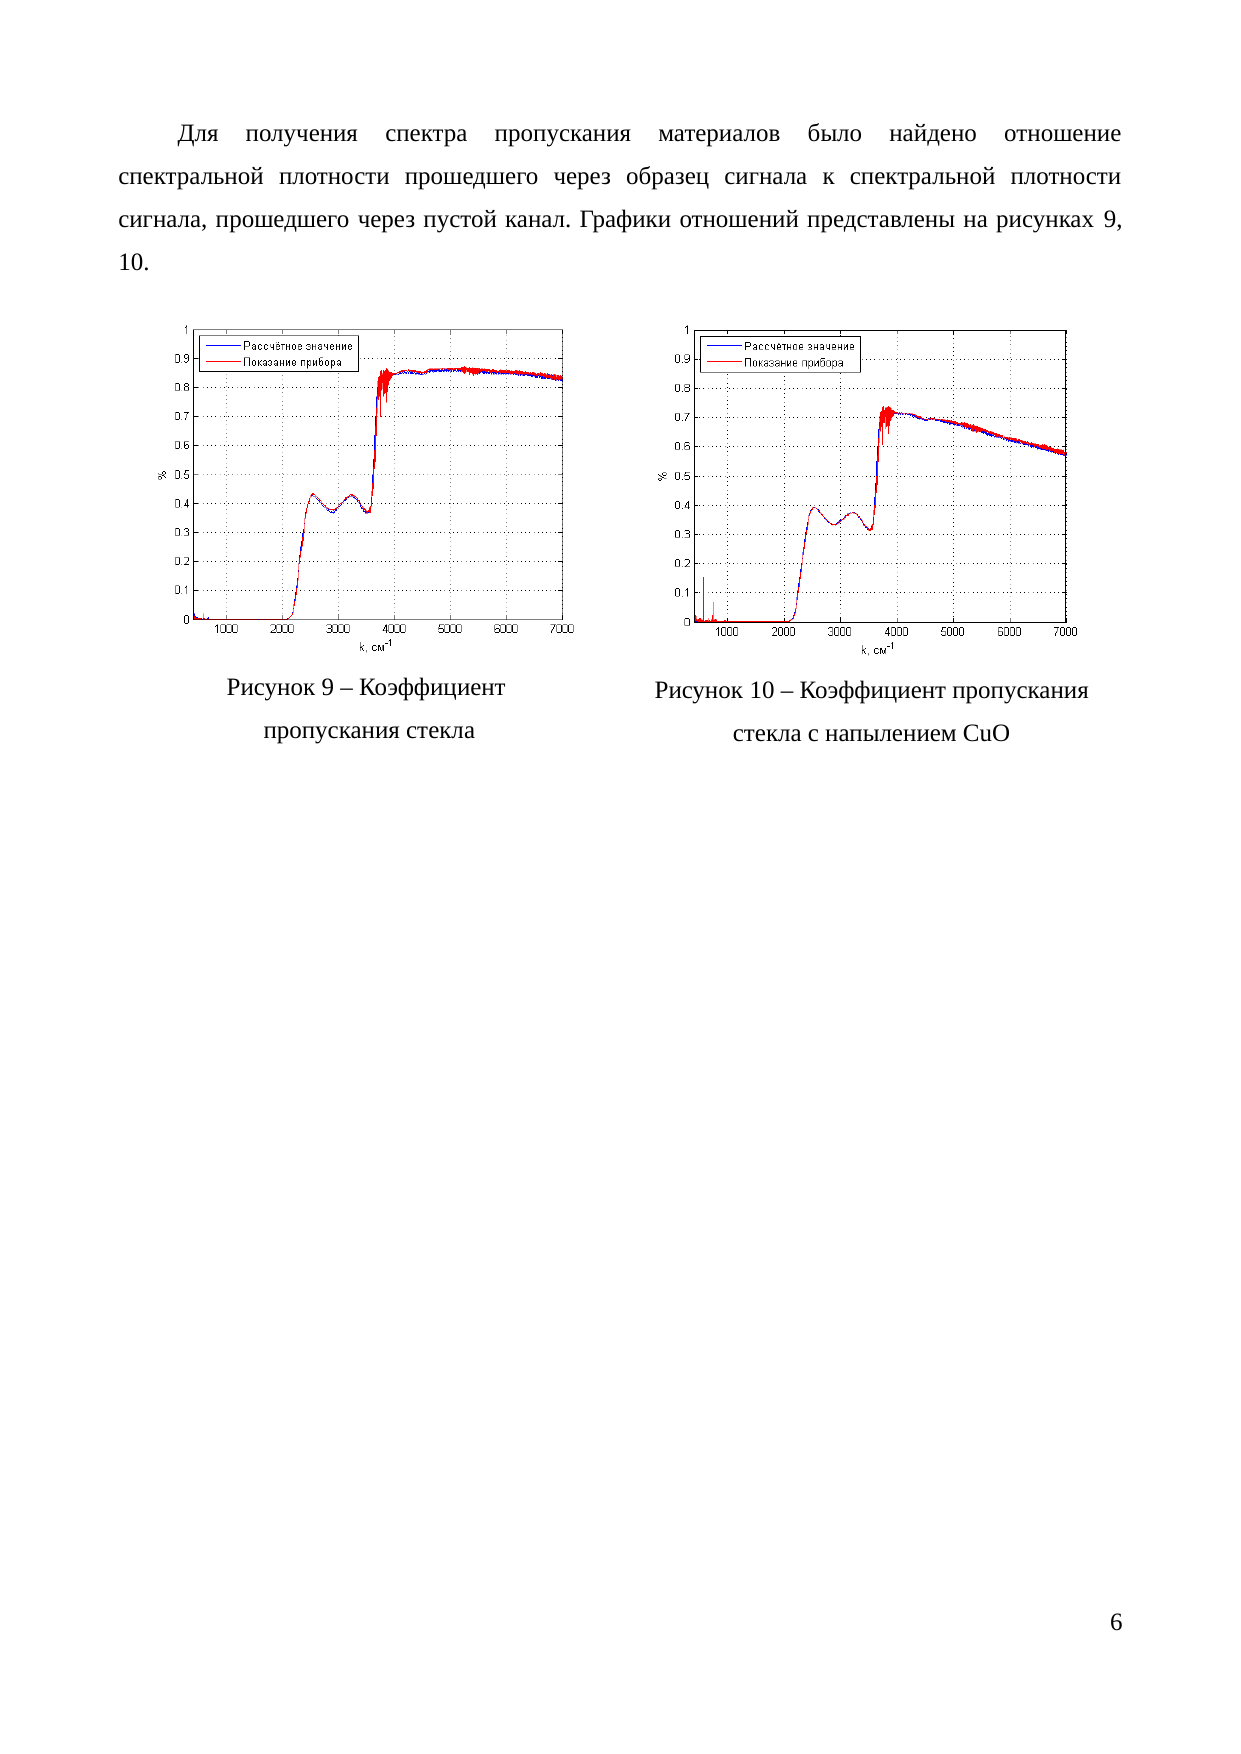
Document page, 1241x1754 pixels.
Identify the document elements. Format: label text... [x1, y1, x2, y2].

picture [632, 302, 1111, 661]
table_header Рисунок 10 – Коэффициент пропускания стекла с напылением CuO [620, 303, 1123, 791]
text Для получения спектра пропускания материалов было найдено отношение спектральной плотности прошедшего через образец сигнала к спектральной плотности сигнала, прошедшего через пустой канал. Графики отношений представлены на рисунках 9, 10. [118, 118, 1122, 276]
table_header Рисунок 9 – Коэффициент пропускания стекла [118, 303, 620, 791]
picture [131, 302, 607, 658]
